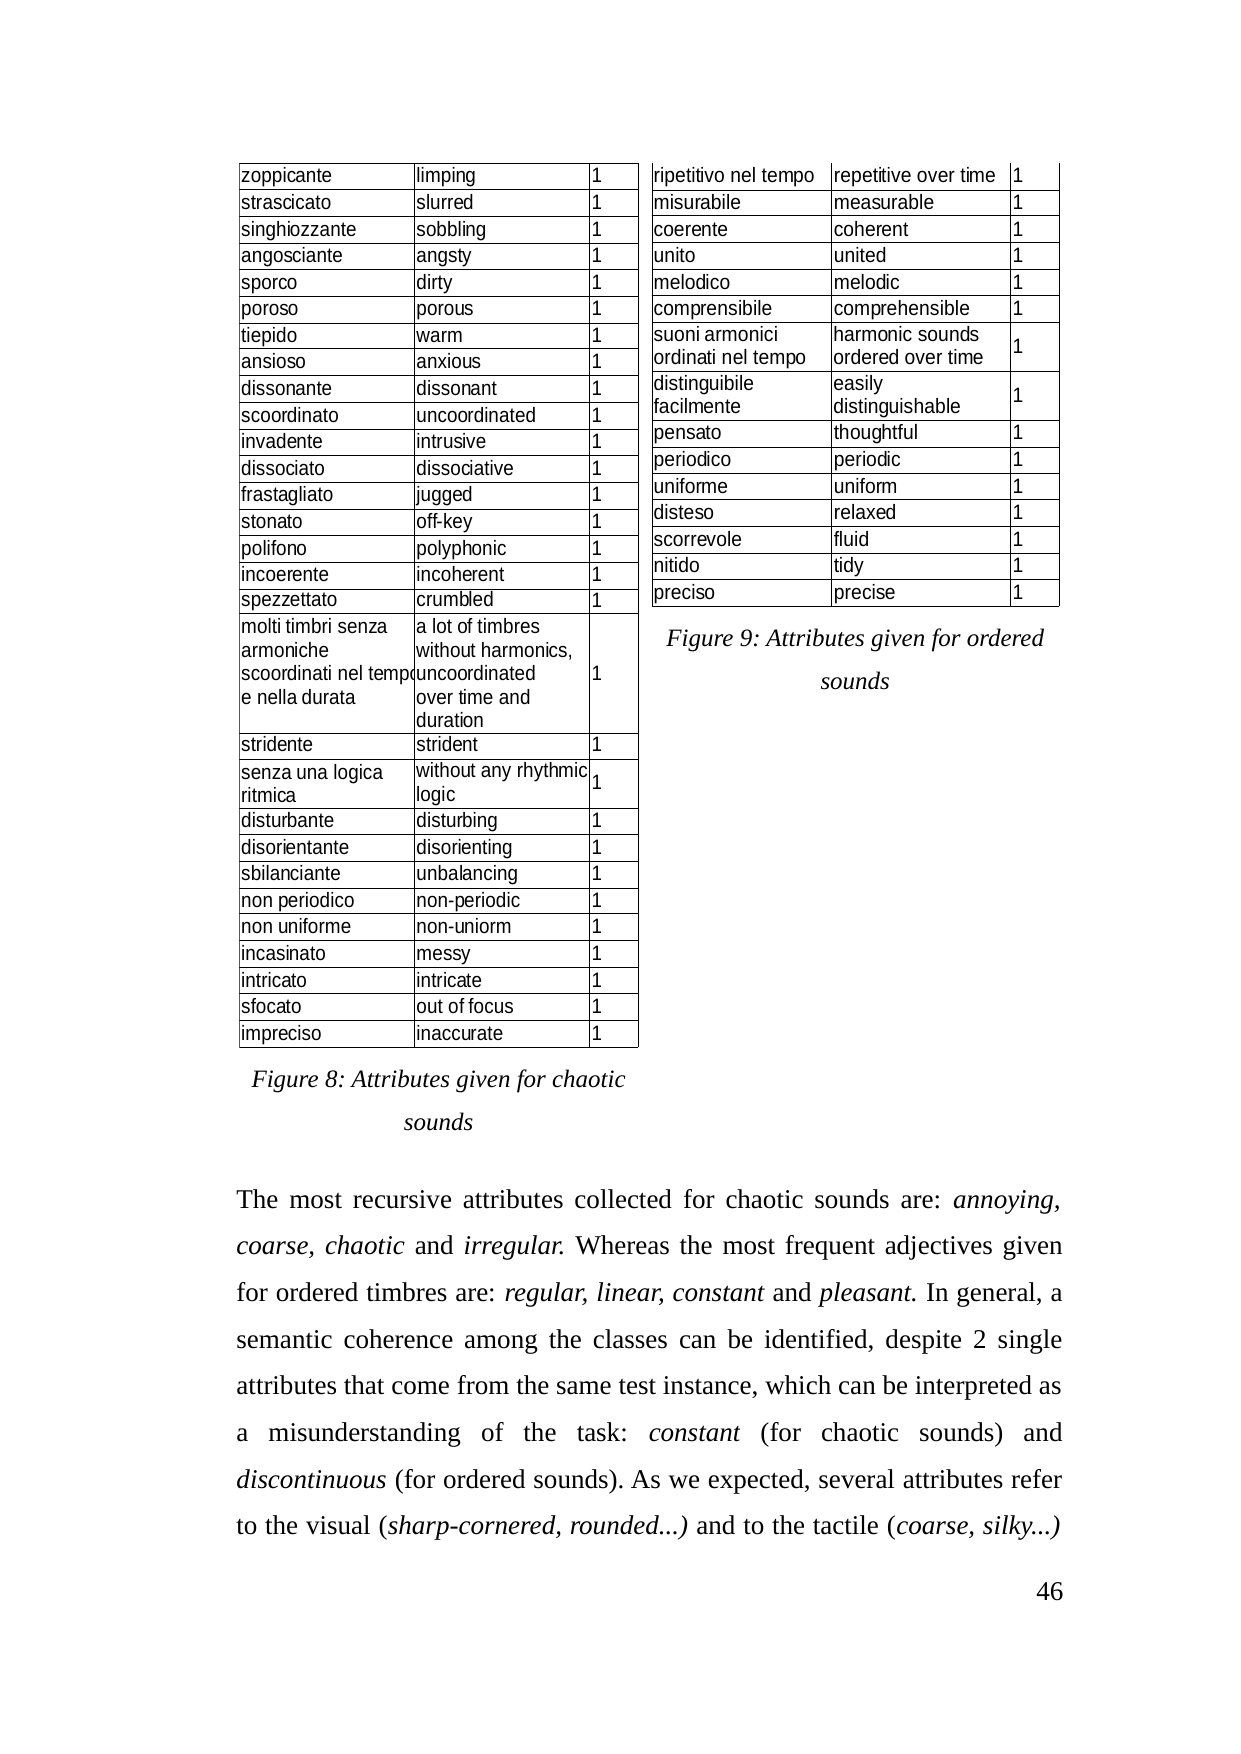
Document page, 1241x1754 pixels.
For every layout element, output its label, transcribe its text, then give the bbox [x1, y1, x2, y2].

text Figure 8: Attributes given for chaotic sounds [239, 163, 640, 1136]
text Figure 9: Attributes given for ordered sounds [652, 163, 1061, 694]
text The most recursive attributes collected for chaotic sounds are: annoying, coarse, chaotic and irregular. Whereas the most frequent adjectives given for ordered timbres are: regular, linear, constant and pleasant. In general, a semantic coherence among the classes can be identified, despite 2 single attributes that come from the same test instance, which can be interpreted as a misunderstanding of the task: constant (for chaotic sounds) and discontinuous (for ordered sounds). As we expected, several attributes refer to the visual (sharp-cornered, rounded...) and to the tactile (coarse, silky...) [236, 1183, 1063, 1541]
